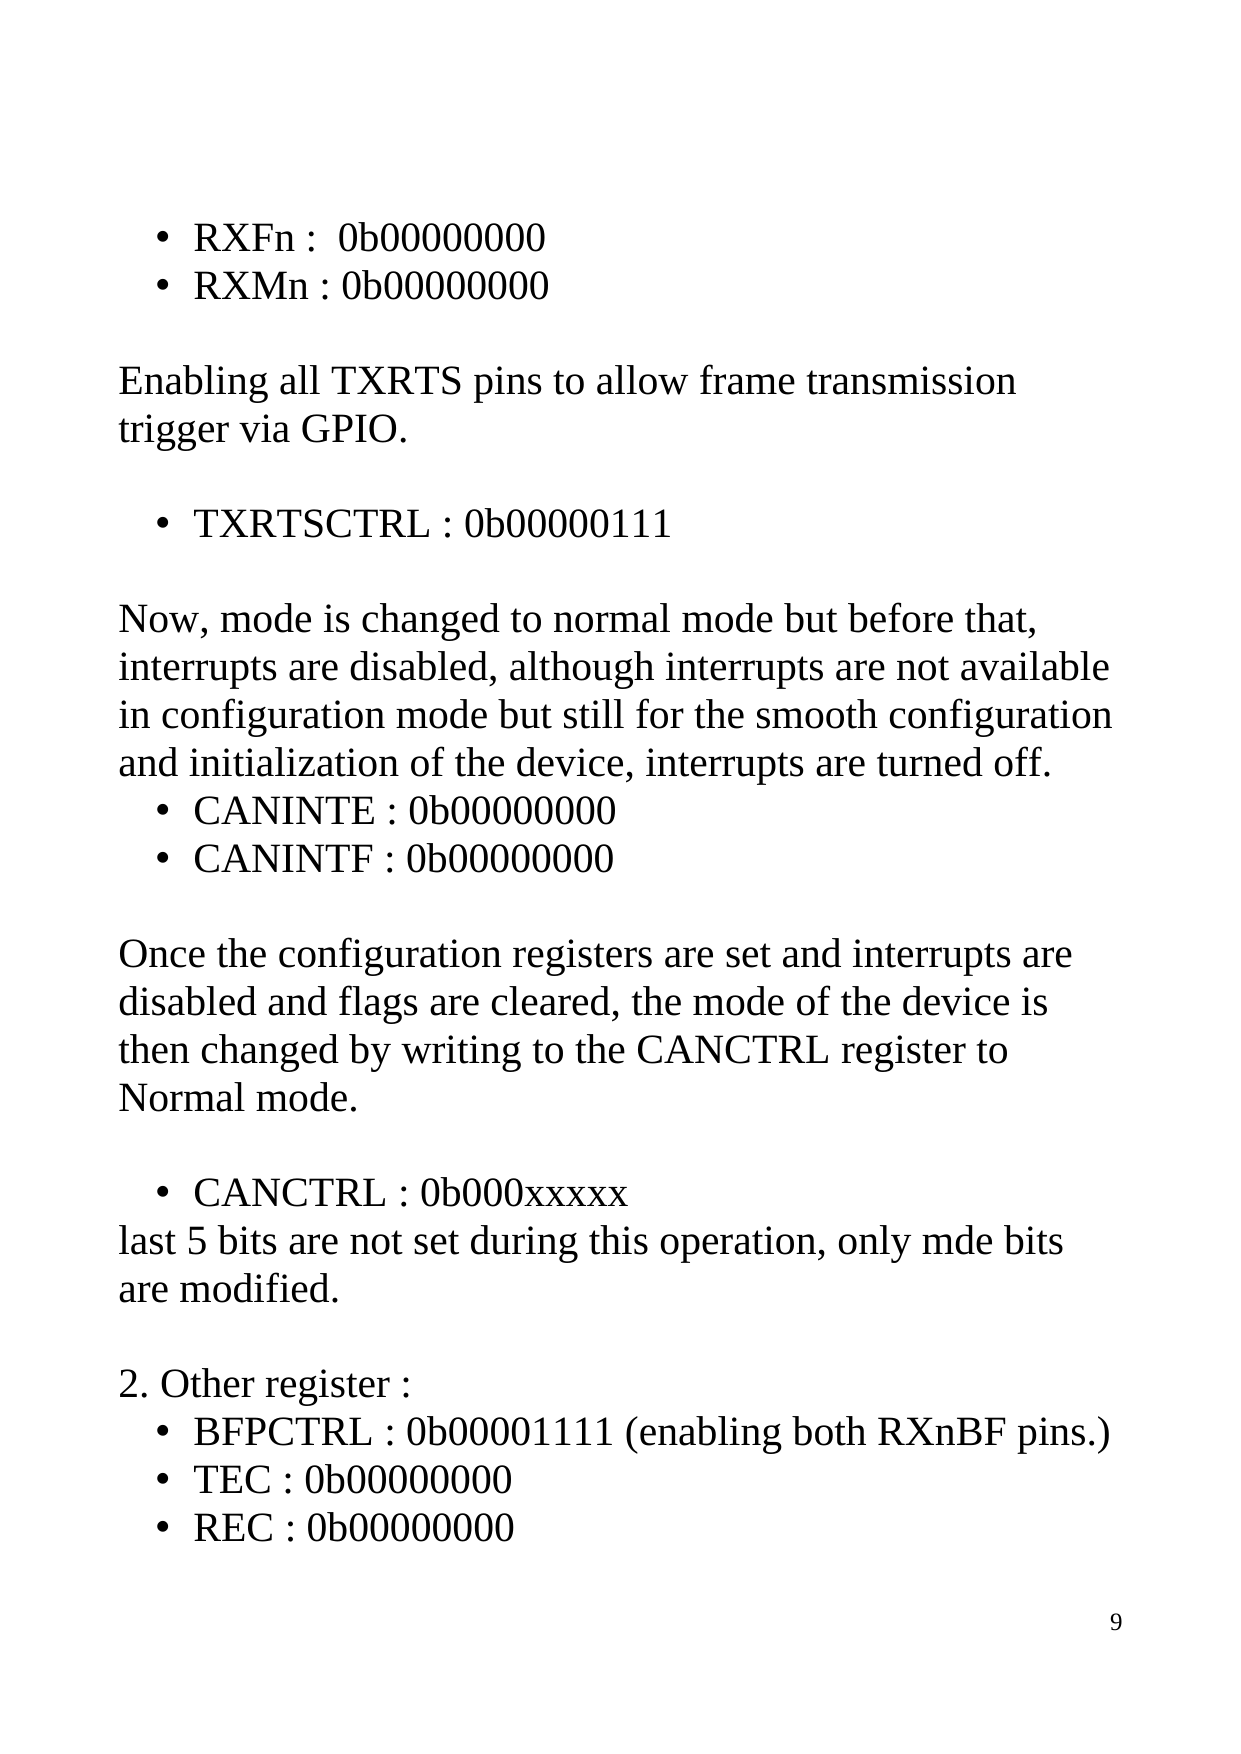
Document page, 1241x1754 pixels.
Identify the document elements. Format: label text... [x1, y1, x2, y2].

text Now, mode is changed to normal mode but before that, interrupts are disabled, although interrupts are not available in configuration mode but still for the smooth configuration and initialization of the device, interrupts are turned off. [118, 594, 1122, 786]
list CANINTF : 0b00000000 [156, 834, 1122, 882]
text last 5 bits are not set during this operation, only mde bits are modified. [118, 1216, 1122, 1312]
list RXMn : 0b00000000 [156, 261, 1122, 308]
text Enabling all TXRTS pins to allow frame transmission trigger via GPIO. [118, 356, 1122, 452]
text 2. Other register : [118, 1359, 1122, 1407]
list REC : 0b00000000 [156, 1503, 1122, 1551]
list CANINTE : 0b00000000 [156, 786, 1122, 834]
list RXFn : 0b00000000 [156, 212, 1122, 261]
text Once the configuration registers are set and interrupts are disabled and flags are cleared, the mode of the device is then changed by writing to the CANCTRL register to Normal mode. [118, 929, 1122, 1121]
list TXRTSCTRL : 0b00000111 [156, 499, 1122, 547]
list BFPCTRL : 0b00001111 (enabling both RXnBF pins.) [156, 1407, 1122, 1455]
list CANCTRL : 0b000xxxxx [156, 1168, 1122, 1216]
list TEC : 0b00000000 [156, 1455, 1122, 1503]
